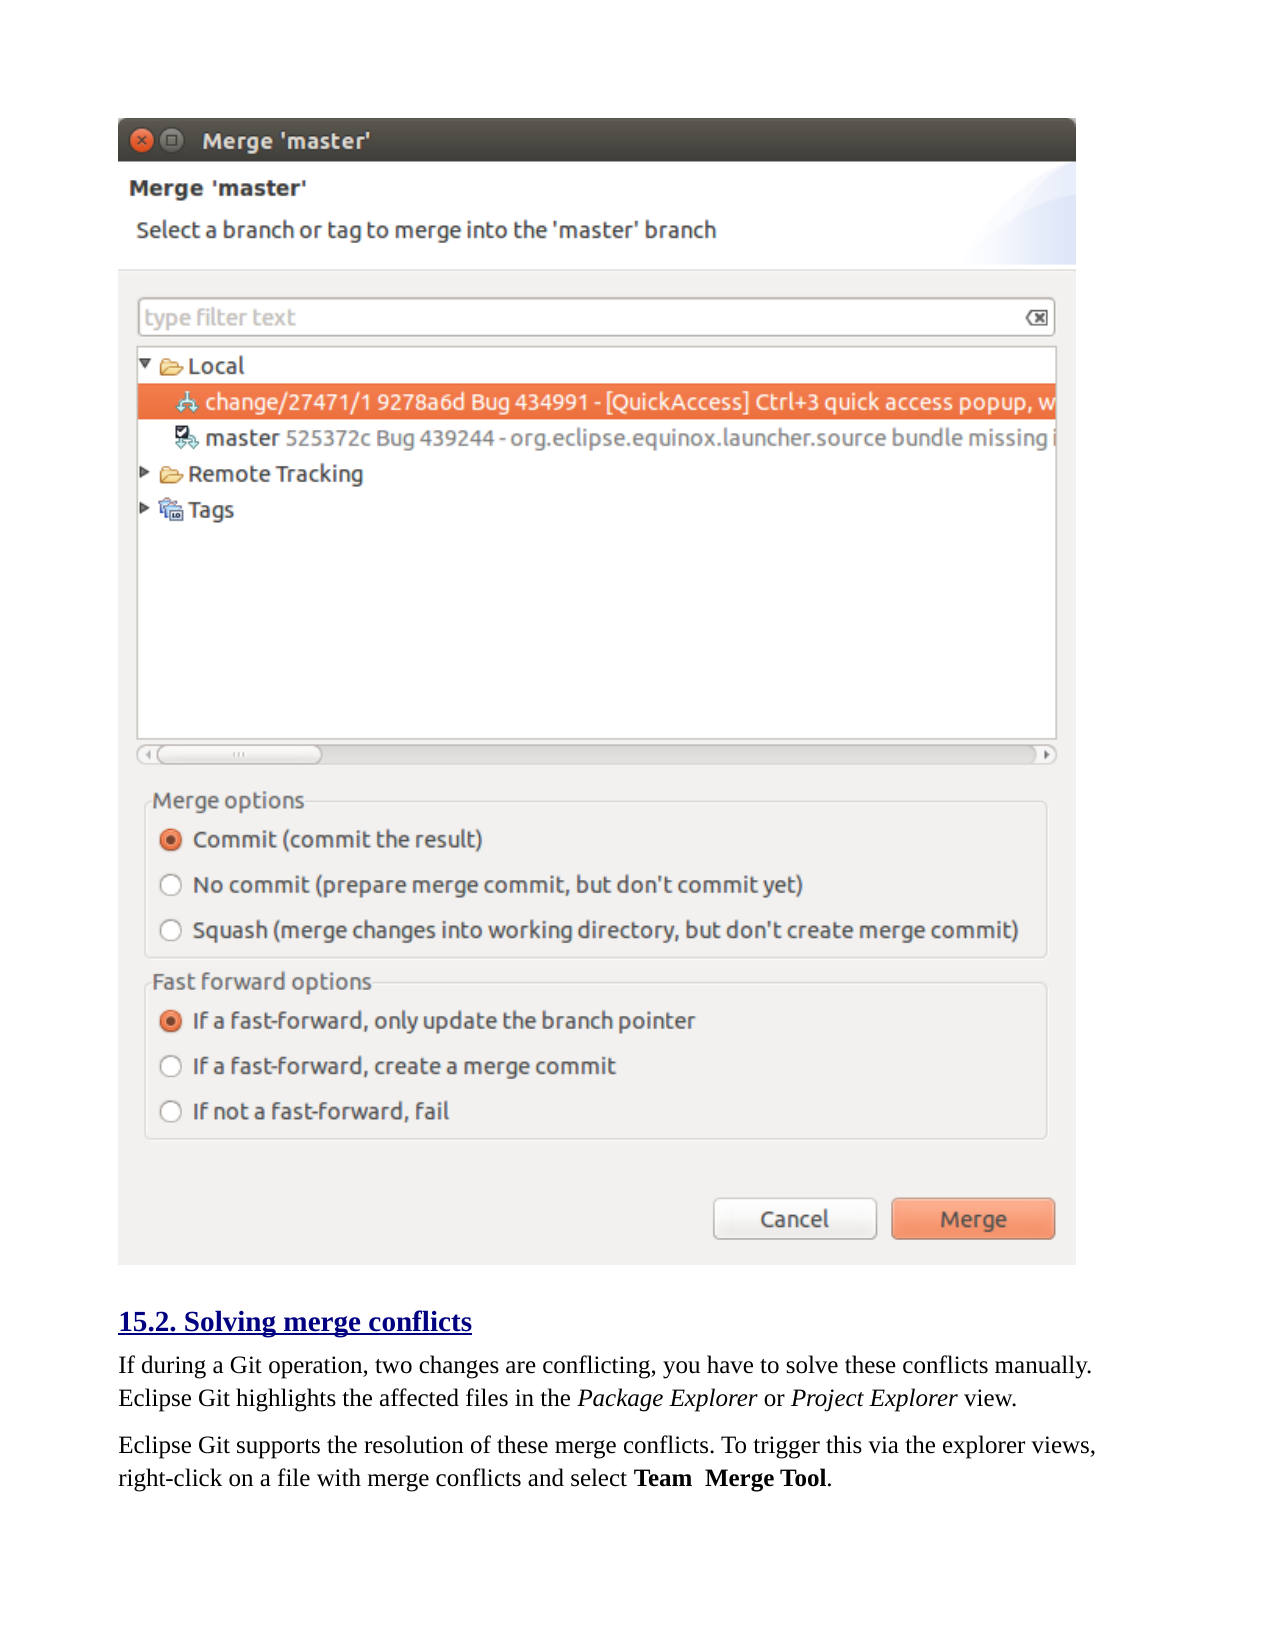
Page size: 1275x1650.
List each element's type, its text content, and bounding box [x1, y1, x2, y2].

picture [118, 118, 1076, 1265]
subtitle 15.2. Solving merge conflicts [118, 1304, 1157, 1337]
text Eclipse Git supports the resolution of these merge conflicts. To trigger this via the explorer views, right-click on a file with merge conflicts and select Team Merge Tool. [118, 1431, 1157, 1492]
text If during a Git operation, two changes are conflicting, you have to solve these conflicts manually. Eclipse Git highlights the affected files in the Package Explorer or Project Explorer view. [118, 1350, 1157, 1412]
